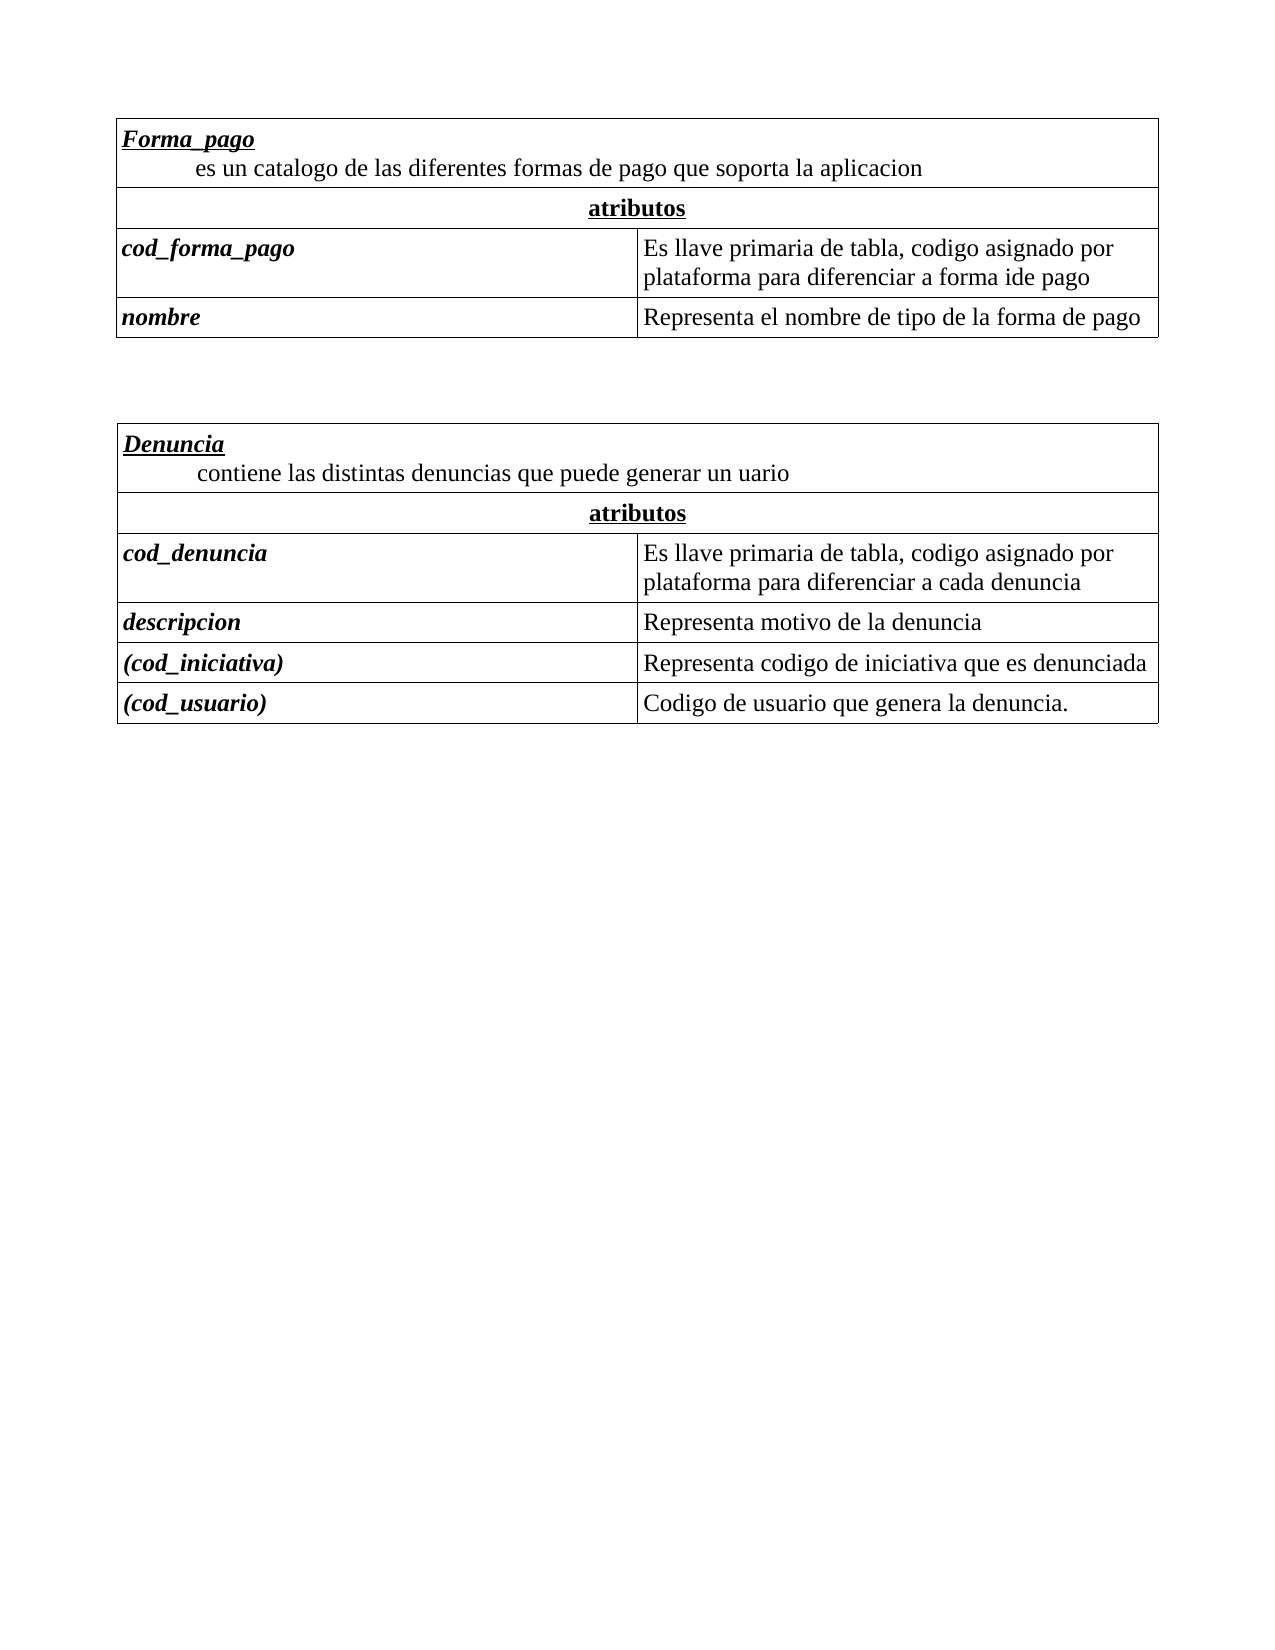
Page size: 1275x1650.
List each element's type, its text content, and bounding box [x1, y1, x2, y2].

table_header Denuncia contiene las distintas denuncias que puede generar un uario [118, 424, 1158, 492]
table_cell Es llave primaria de tabla, codigo asignado por plataforma para diferenciar a cada denuncia [638, 534, 1158, 602]
table_cell atributos [118, 493, 1158, 533]
table_cell atributos [117, 188, 1158, 227]
table_cell Representa codigo de iniciativa que es denunciada [638, 643, 1158, 682]
table_cell descripcion [118, 603, 637, 642]
table_cell Representa motivo de la denuncia [638, 603, 1158, 642]
table_cell Codigo de usuario que genera la denuncia. [638, 683, 1158, 723]
table_cell (cod_iniciativa) [118, 643, 637, 682]
table_cell Representa el nombre de tipo de la forma de pago [638, 298, 1158, 337]
table_cell nombre [117, 298, 637, 337]
table_cell cod_denuncia [118, 534, 637, 602]
table_header Forma_pago es un catalogo de las diferentes formas de pago que soporta la aplicacion [117, 119, 1158, 187]
table_cell Es llave primaria de tabla, codigo asignado por plataforma para diferenciar a forma ide pago [638, 229, 1158, 297]
table_cell cod_forma_pago [117, 229, 637, 297]
table_cell (cod_usuario) [118, 683, 637, 723]
